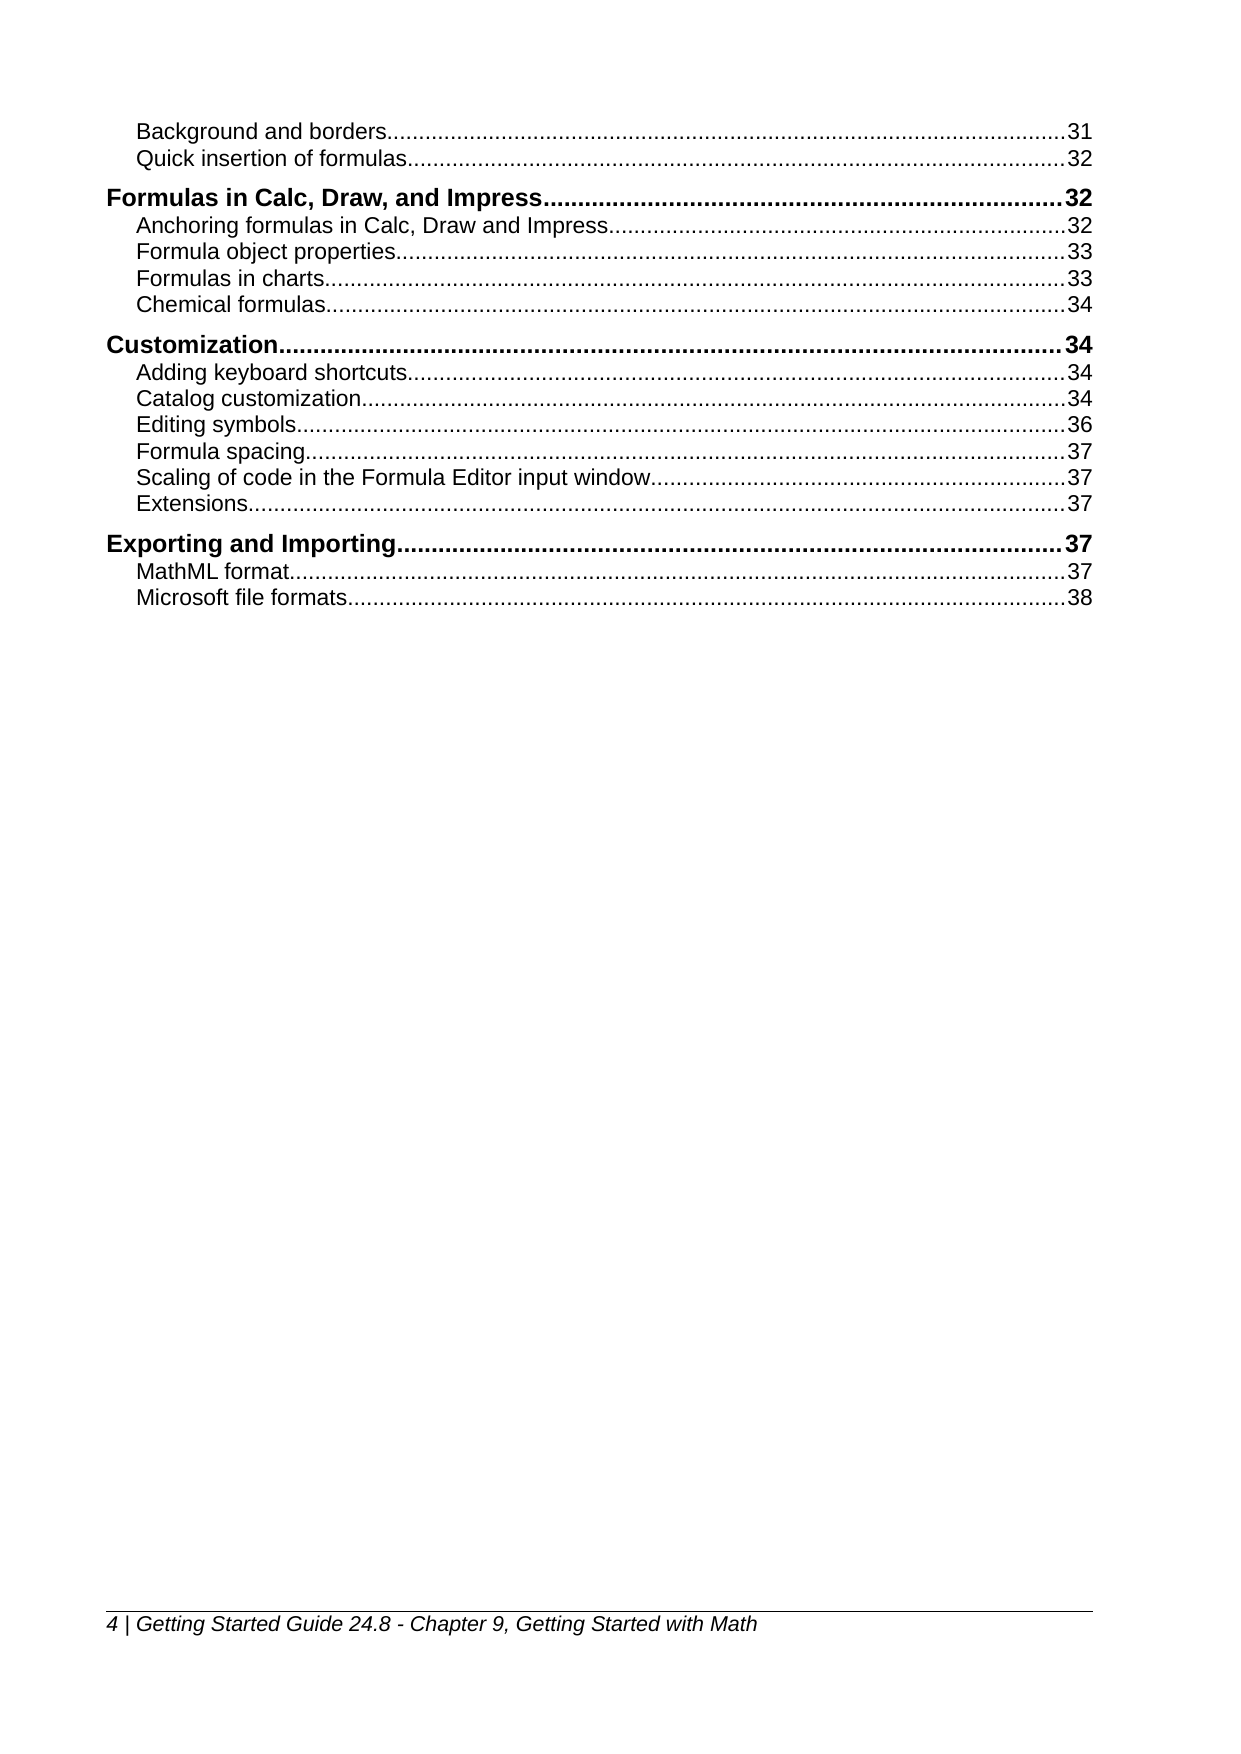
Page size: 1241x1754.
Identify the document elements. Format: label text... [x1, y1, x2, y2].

text Formulas in charts 33 [136, 265, 1093, 291]
text Anchoring formulas in Calc, Draw and Impress 32 [136, 212, 1093, 238]
text Customization 34 [106, 330, 1093, 358]
text Formula object properties 33 [136, 238, 1093, 265]
text Formulas in Calc, Draw, and Impress 32 [106, 183, 1093, 212]
text Catalog customization 34 [136, 385, 1093, 411]
text Extensions 37 [136, 490, 1093, 517]
text Adding keyboard shortcuts 34 [136, 358, 1093, 385]
text Scaling of code in the Formula Editor input window 37 [136, 464, 1093, 490]
text Quick insertion of formulas 32 [136, 144, 1093, 171]
text Formula spacing 37 [136, 438, 1093, 464]
text Microsoft file formats 38 [136, 584, 1093, 611]
text Exporting and Importing 37 [106, 529, 1093, 558]
text Editing symbols 36 [136, 411, 1093, 438]
text MathML format 37 [136, 558, 1093, 584]
text Chemical formulas 34 [136, 291, 1093, 317]
text Background and borders 31 [136, 118, 1093, 144]
